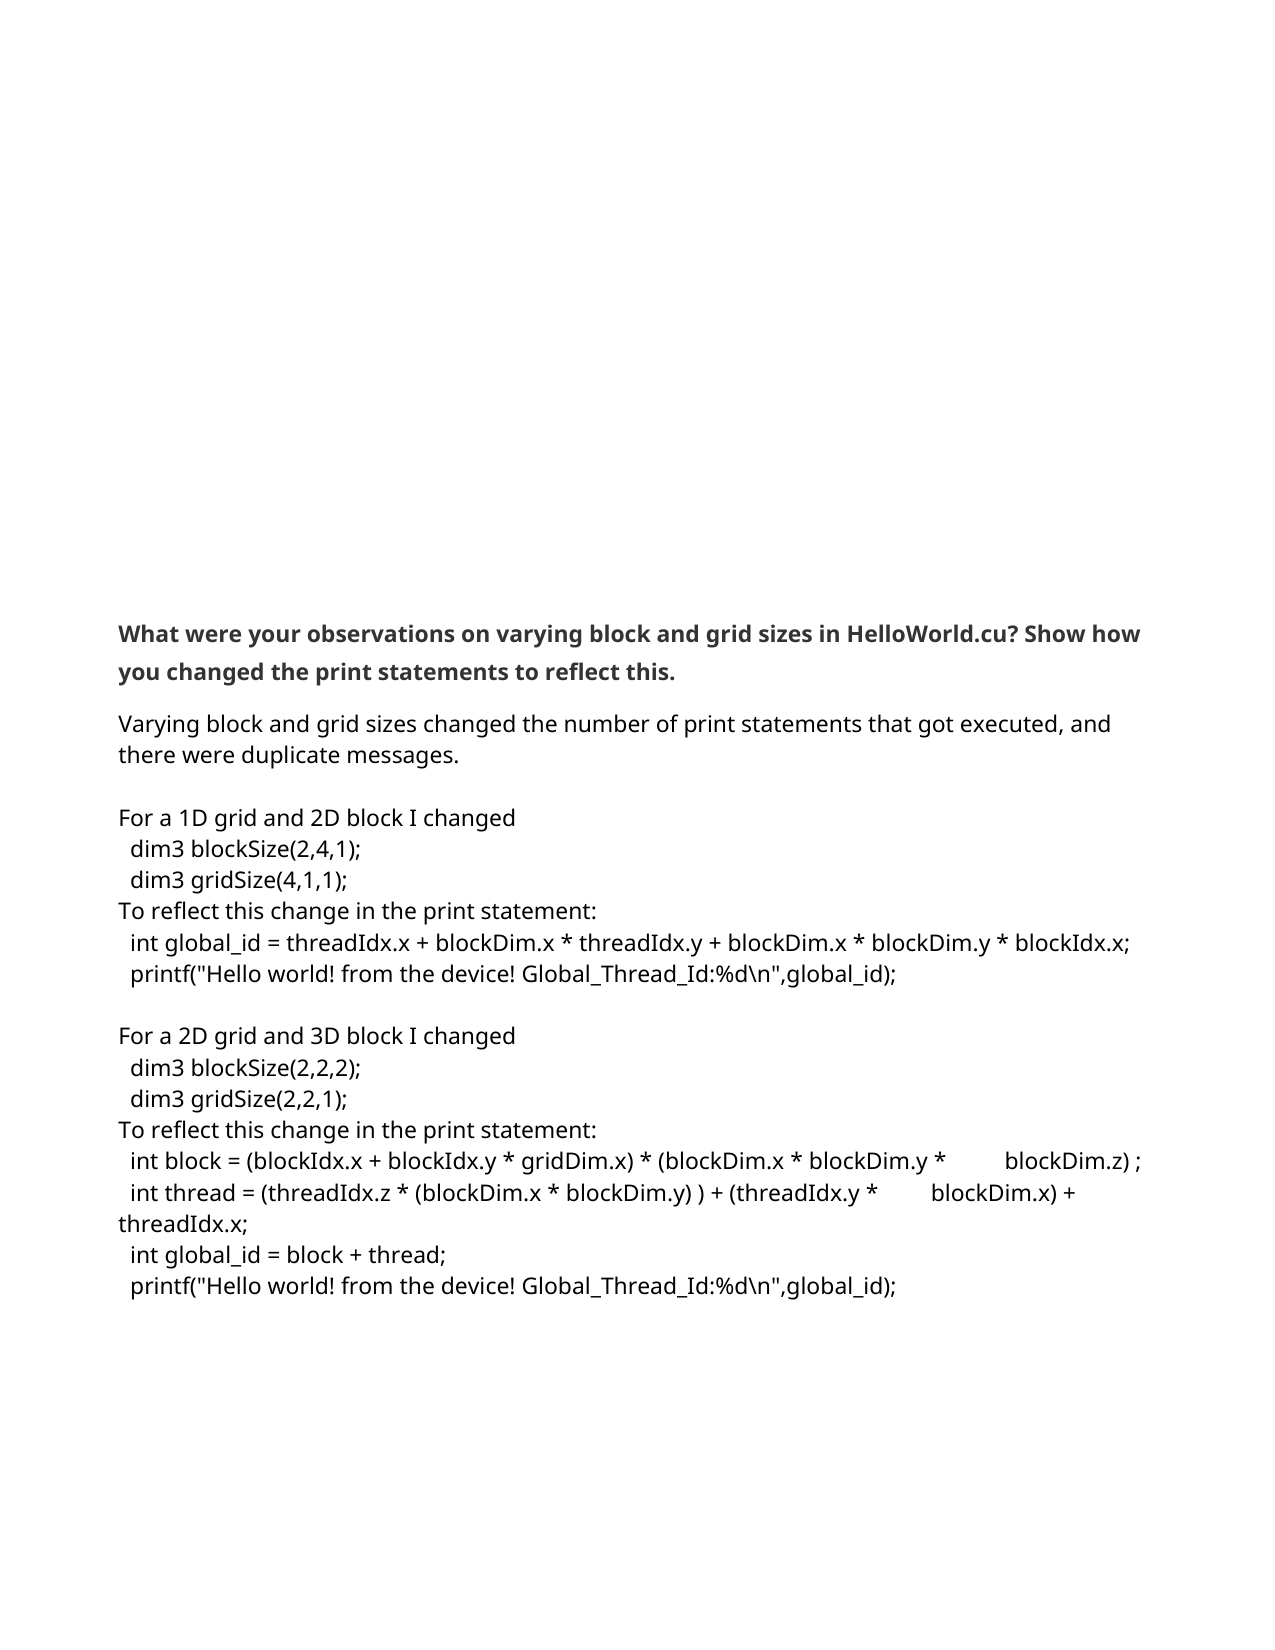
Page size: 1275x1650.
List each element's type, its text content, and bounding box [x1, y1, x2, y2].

text dim3 gridSize(4,1,1); [118, 864, 1157, 895]
text int global_id = block + thread; [118, 1239, 1157, 1270]
text dim3 blockSize(2,4,1); [118, 833, 1157, 864]
text To reflect this change in the print statement: [118, 1114, 1157, 1145]
text dim3 gridSize(2,2,1); [118, 1083, 1157, 1114]
text What were your observations on varying block and grid sizes in HelloWorld.cu? Show how you changed the print statements to reflect this. [118, 618, 1157, 687]
text printf("Hello world! from the device! Global_Thread_Id:%d\n",global_id); [118, 958, 1157, 989]
text int block = (blockIdx.x + blockIdx.y * gridDim.x) * (blockDim.x * blockDim.y * blockDim.z) ; [118, 1145, 1157, 1176]
text To reflect this change in the print statement: [118, 895, 1157, 926]
text Varying block and grid sizes changed the number of print statements that got executed, and there were duplicate messages. [118, 708, 1157, 770]
text dim3 blockSize(2,2,2); [118, 1051, 1157, 1083]
text int thread = (threadIdx.z * (blockDim.x * blockDim.y) ) + (threadIdx.y * blockDim.x) + threadIdx.x; [118, 1176, 1157, 1239]
text int global_id = threadIdx.x + blockDim.x * threadIdx.y + blockDim.x * blockDim.y * blockIdx.x; [118, 926, 1157, 958]
text printf("Hello world! from the device! Global_Thread_Id:%d\n",global_id); [118, 1270, 1157, 1301]
text For a 2D grid and 3D block I changed [118, 1020, 1157, 1051]
text For a 1D grid and 2D block I changed [118, 801, 1157, 833]
